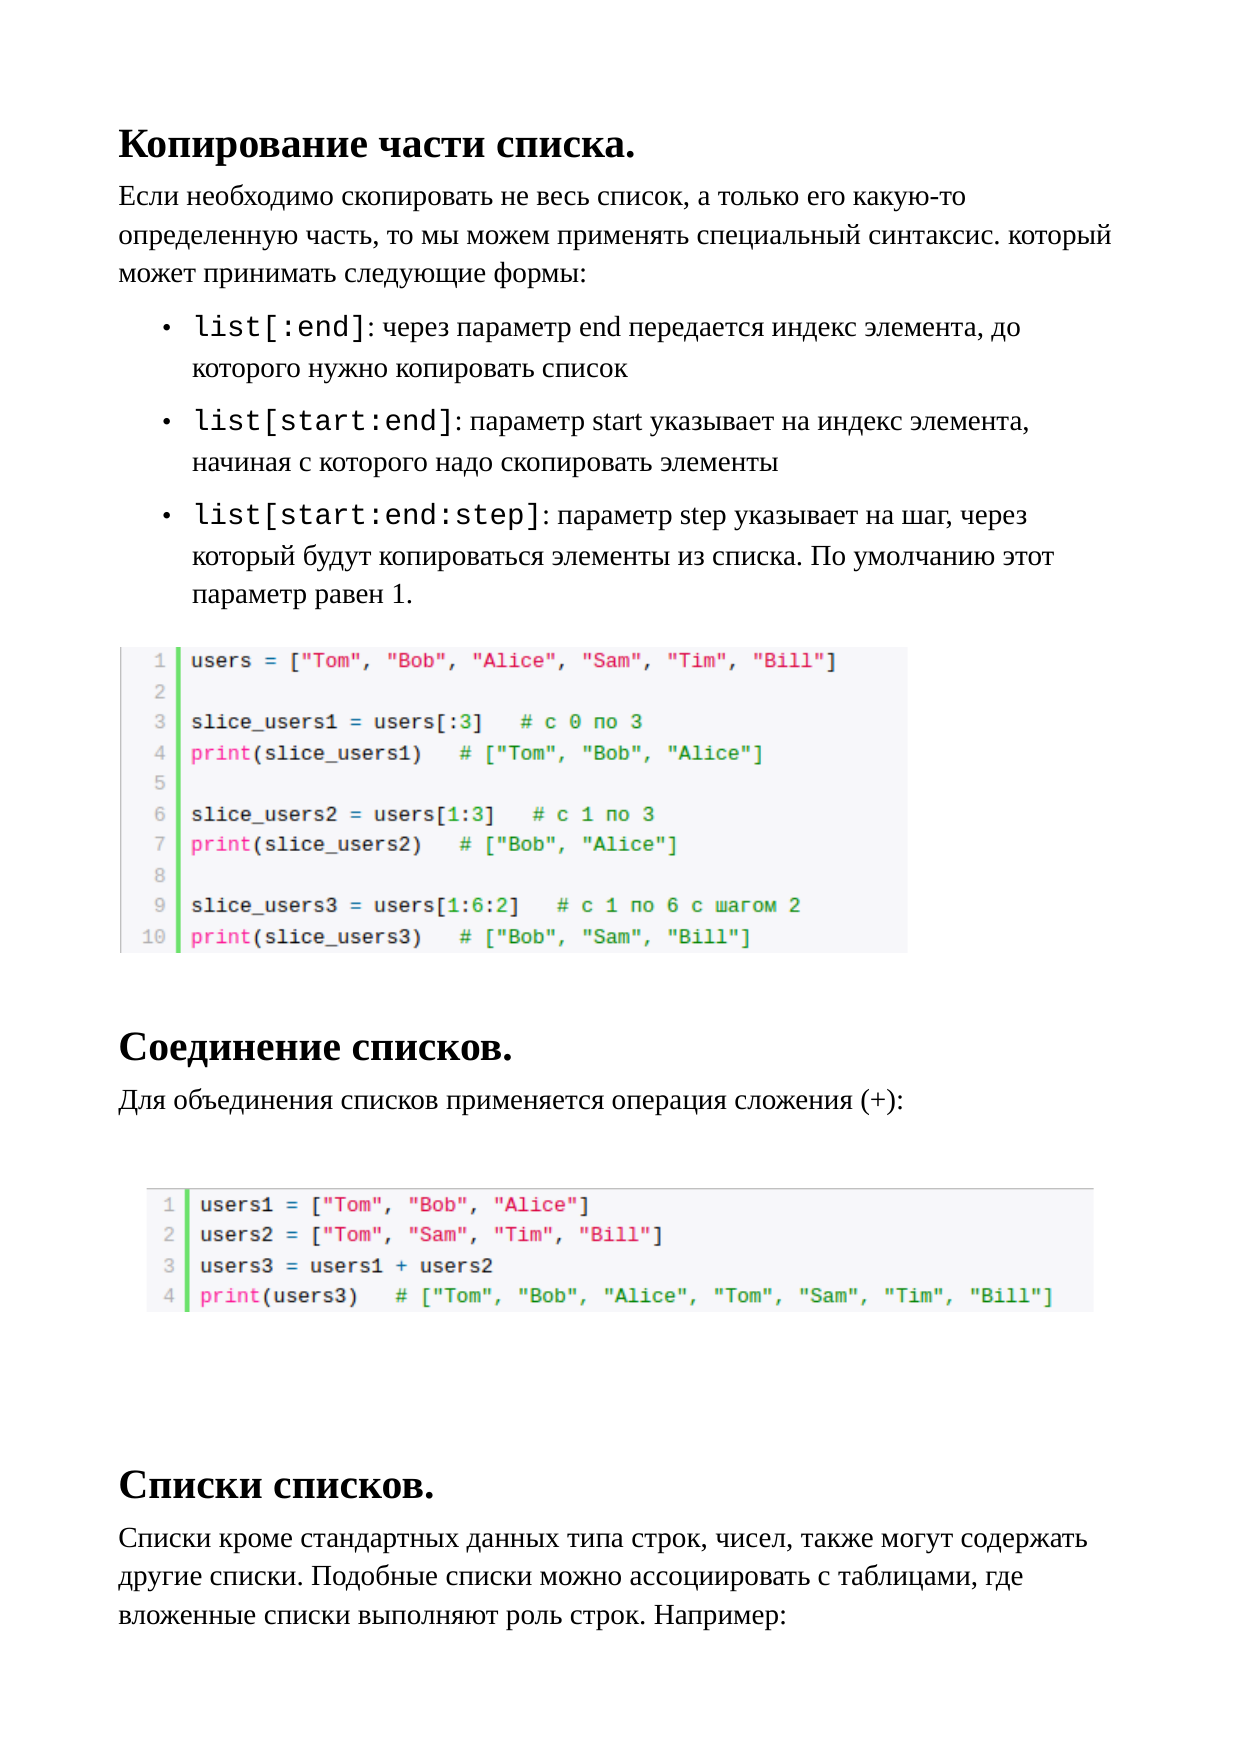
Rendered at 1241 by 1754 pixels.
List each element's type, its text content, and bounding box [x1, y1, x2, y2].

list list[start:end]: параметр start указывает на индекс элемента, начиная с которого надо скопировать элементы [162, 403, 1122, 477]
subtitle Списки списков. [118, 1459, 1122, 1507]
list list[:end]: через параметр end передается индекс элемента, до которого нужно копировать список [162, 309, 1122, 383]
subtitle Соединение списков. [118, 1022, 1122, 1070]
list list[start:end:step]: параметр step указывает на шаг, через который будут копироваться элементы из списка. По умолчанию этот параметр равен 1. [162, 497, 1122, 610]
picture [120, 647, 908, 953]
subtitle Копирование части списка. [118, 118, 1122, 166]
text Если необходимо скопировать не весь список, а только его какую-то определенную часть, то мы можем применять специальный синтаксис. который может принимать следующие формы: [118, 178, 1122, 289]
picture [146, 1188, 1094, 1312]
text Для объединения списков применяется операция сложения (+): [118, 1082, 1122, 1116]
text Списки кроме стандартных данных типа строк, чисел, также могут содержать другие списки. Подобные списки можно ассоциировать с таблицами, где вложенные списки выполняют роль строк. Например: [118, 1520, 1122, 1631]
